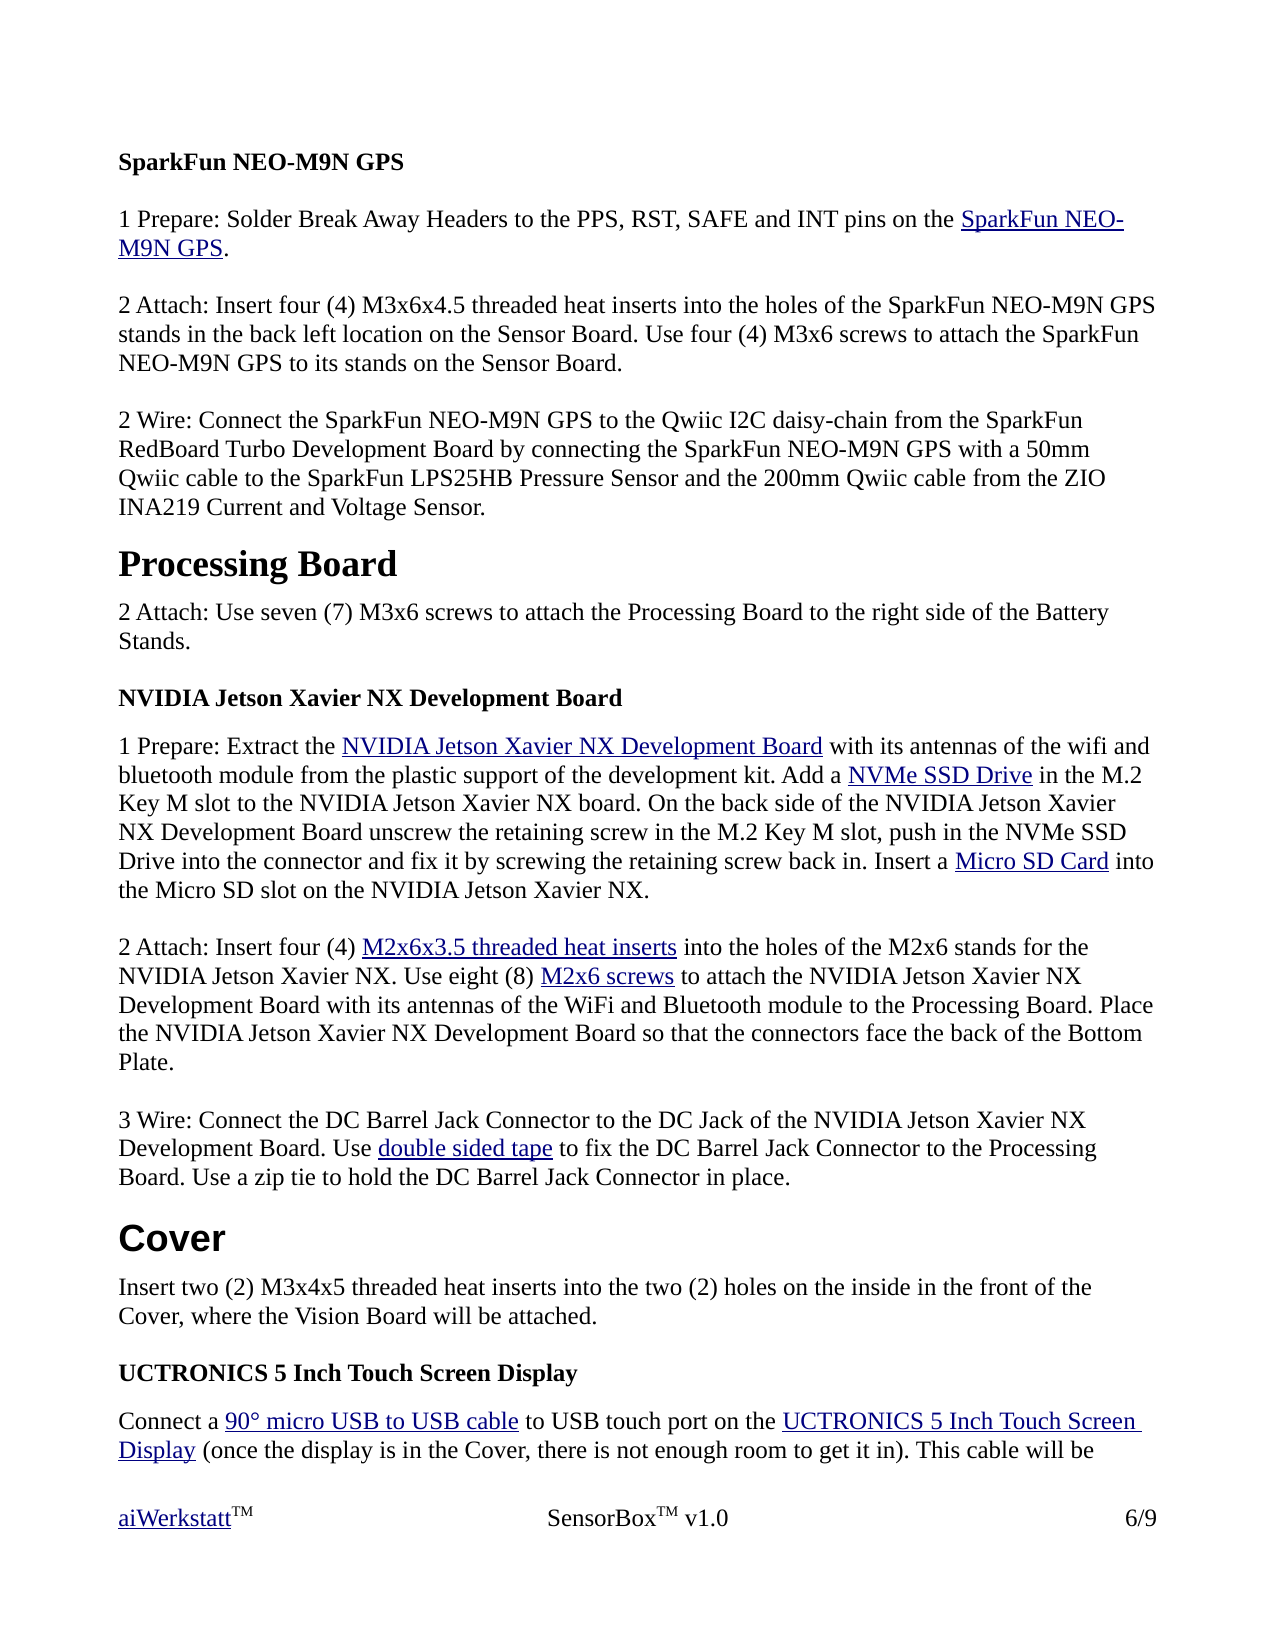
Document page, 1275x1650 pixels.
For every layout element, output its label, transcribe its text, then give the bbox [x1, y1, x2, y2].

text Connect a 90° micro USB to USB cable to USB touch port on the UCTRONICS 5 Inch Touch Screen Display (once the display is in the Cover, there is not enough room to get it in). This cable will be [118, 1406, 1157, 1463]
text 2 Attach: Insert four (4) M3x6x4.5 threaded heat inserts into the holes of the SparkFun NEO-M9N GPS stands in the back left location on the Sensor Board. Use four (4) M3x6 screws to attach the SparkFun NEO-M9N GPS to its stands on the Sensor Board. [118, 291, 1157, 377]
text 2 Wire: Connect the SparkFun NEO-M9N GPS to the Qwiic I2C daisy-chain from the SparkFun RedBoard Turbo Development Board by connecting the SparkFun NEO-M9N GPS with a 50mm Qwiic cable to the SparkFun LPS25HB Pressure Sensor and the 200mm Qwiic cable from the ZIO INA219 Current and Voltage Sensor. [118, 406, 1157, 521]
text 3 Wire: Connect the DC Barrel Jack Connector to the DC Jack of the NVIDIA Jetson Xavier NX Development Board. Use double sided tape to fix the DC Barrel Jack Connector to the Processing Board. Use a zip tie to hold the DC Barrel Jack Connector in place. [118, 1105, 1157, 1191]
subtitle Cover [118, 1216, 1157, 1259]
text 2 Attach: Use seven (7) M3x6 screws to attach the Processing Board to the right side of the Battery Stands. [118, 597, 1157, 654]
subtitle Processing Board [118, 541, 1157, 584]
text 1 Prepare: Extract the NVIDIA Jetson Xavier NX Development Board with its antennas of the wifi and bluetooth module from the plastic support of the development kit. Add a NVMe SSD Drive in the M.2 Key M slot to the NVIDIA Jetson Xavier NX board. On the back side of the NVIDIA Jetson Xavier NX Development Board unscrew the retaining screw in the M.2 Key M slot, push in the NVMe SSD Drive into the connector and fix it by screwing the retaining screw back in. Insert a Micro SD Card into the Micro SD slot on the NVIDIA Jetson Xavier NX. [118, 731, 1157, 903]
text SparkFun NEO-M9N GPS [118, 147, 1157, 176]
text UCTRONICS 5 Inch Touch Screen Display [118, 1358, 1157, 1387]
text 1 Prepare: Solder Break Away Headers to the PPS, RST, SAFE and INT pins on the SparkFun NEO-M9N GPS. [118, 204, 1157, 262]
text NVIDIA Jetson Xavier NX Development Board [118, 683, 1157, 712]
text 2 Attach: Insert four (4) M2x6x3.5 threaded heat inserts into the holes of the M2x6 stands for the NVIDIA Jetson Xavier NX. Use eight (8) M2x6 screws to attach the NVIDIA Jetson Xavier NX Development Board with its antennas of the WiFi and Bluetooth module to the Processing Board. Place the NVIDIA Jetson Xavier NX Development Board so that the connectors face the back of the Bottom Plate. [118, 932, 1157, 1076]
text Insert two (2) M3x4x5 threaded heat inserts into the two (2) holes on the inside in the front of the Cover, where the Vision Board will be attached. [118, 1272, 1157, 1329]
